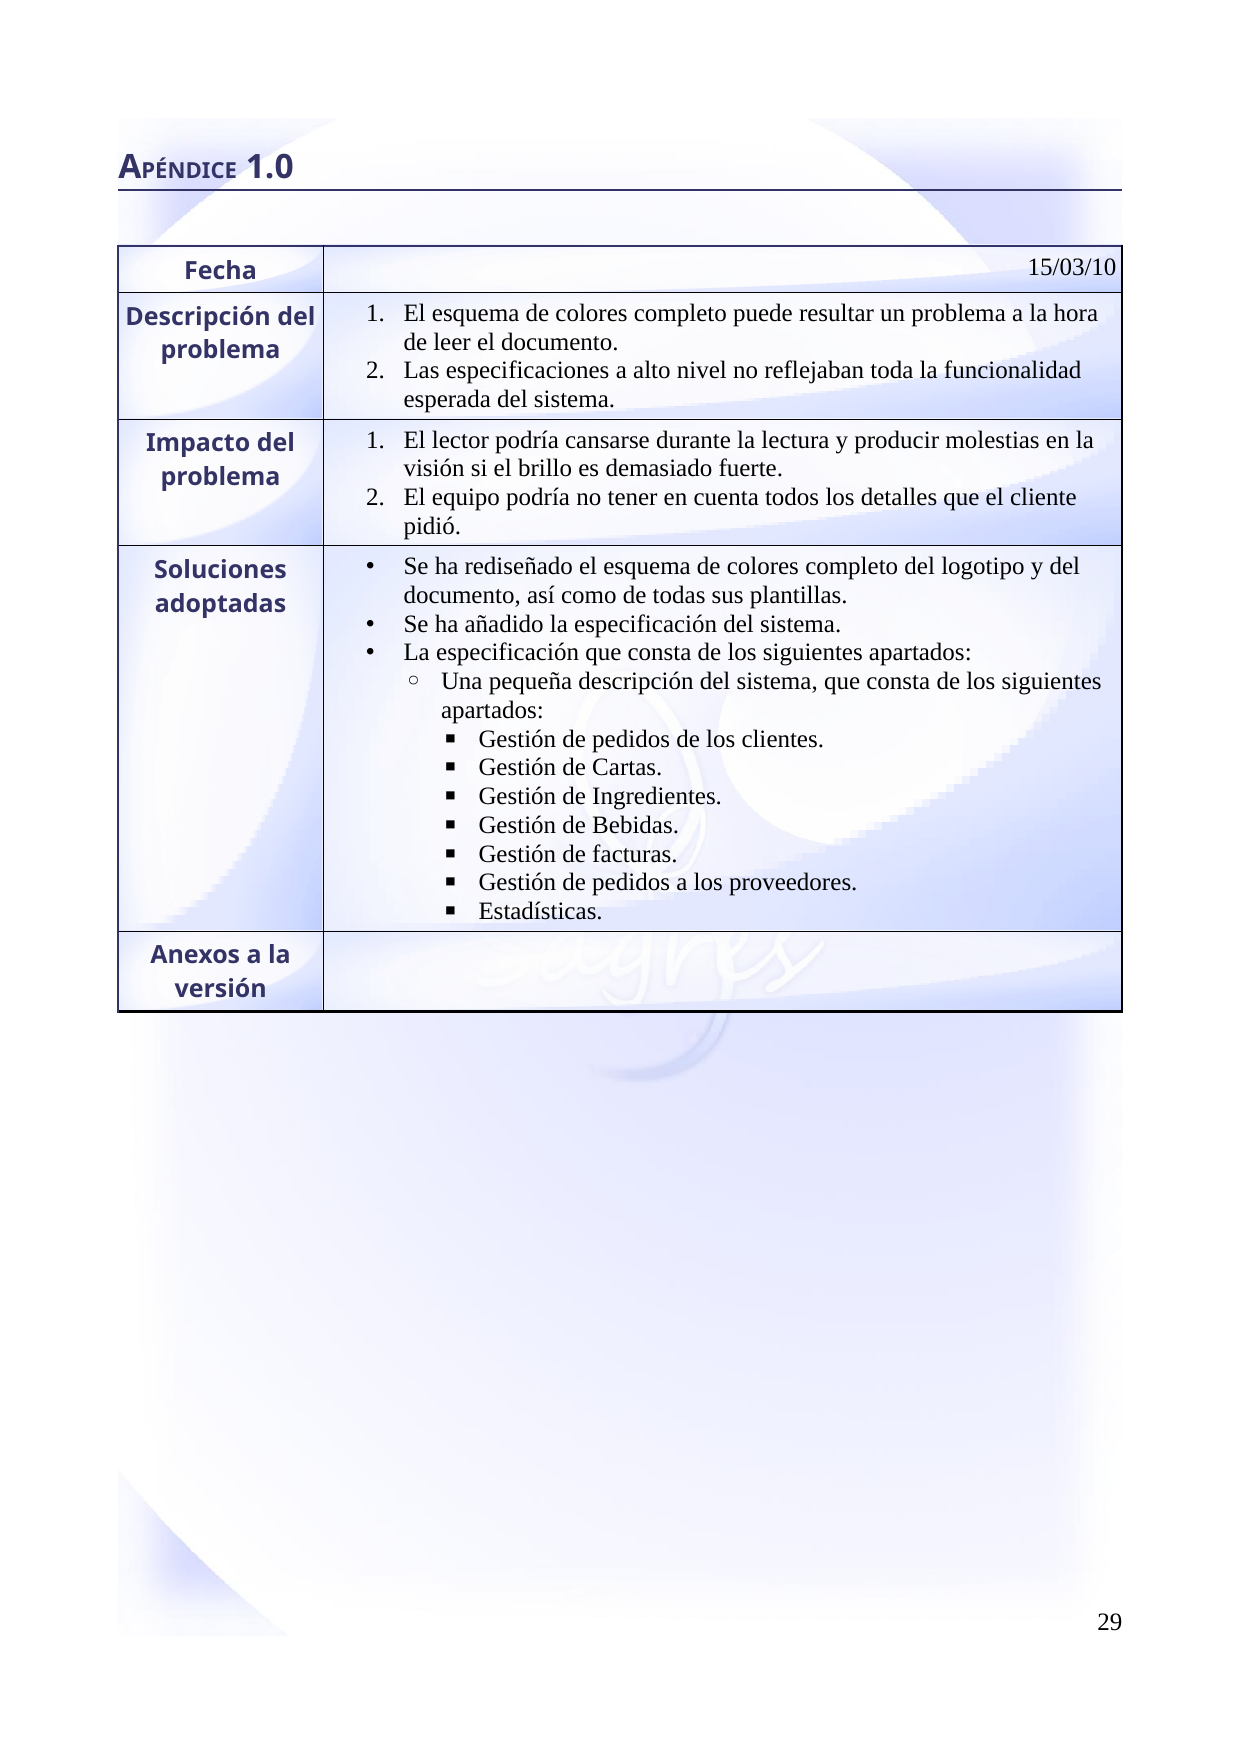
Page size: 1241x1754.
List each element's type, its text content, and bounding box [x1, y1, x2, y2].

table_cell Descripción del problema [119, 293, 323, 419]
table_header Fecha [119, 247, 323, 292]
table_cell Soluciones adoptadas [119, 546, 323, 931]
table_cell [324, 932, 1121, 1010]
picture [118, 118, 1122, 143]
picture [118, 1013, 1122, 1636]
table_cell Impacto del problema [119, 420, 323, 545]
table_cell El lector podría cansarse durante la lectura y producir molestias en la visión si el brillo es demasiado fuerte. El equipo podría no tener en cuenta todos los detalles que el cliente pidió. [324, 420, 1121, 545]
subtitle Apéndice 1.0 [118, 143, 1122, 189]
table_header 15/03/10 [324, 247, 1121, 292]
picture [118, 191, 1122, 245]
table_cell El esquema de colores completo puede resultar un problema a la hora de leer el documento. Las especificaciones a alto nivel no reflejaban toda la funcionalidad esperada del sistema. [324, 293, 1121, 419]
table_cell Anexos a la versión [119, 932, 323, 1010]
table_cell Se ha rediseñado el esquema de colores completo del logotipo y del documento, así como de todas sus plantillas. Se ha añadido la especificación del sistema. La especificación que consta de los siguientes apartados: Una pequeña descripción del sistema, que consta de los siguientes apartados: Gestión de pedidos de los clientes. Gestión de Cartas. Gestión de Ingredientes. Gestión de Bebidas. Gestión de facturas. Gestión de pedidos a los proveedores. Estadísticas. [324, 546, 1121, 931]
